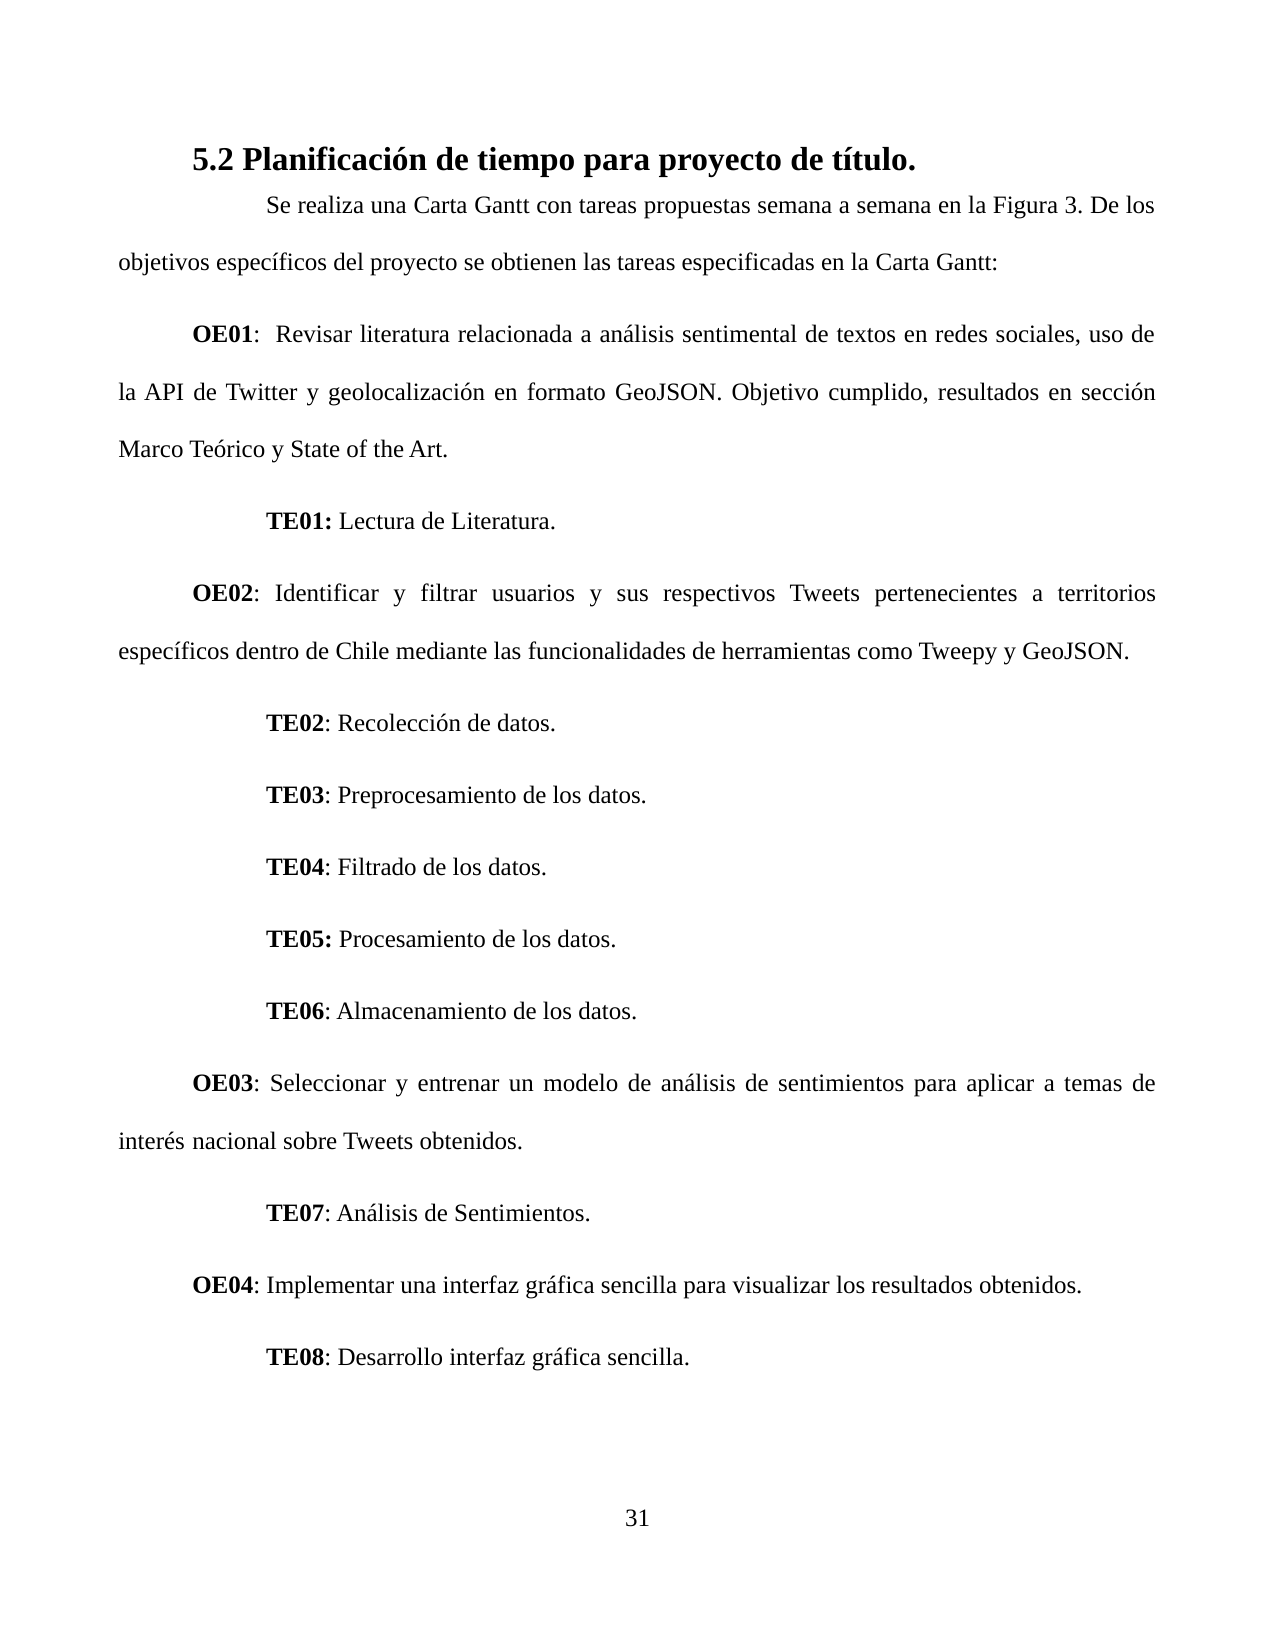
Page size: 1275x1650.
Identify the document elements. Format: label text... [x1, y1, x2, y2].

text TE08: Desarrollo interfaz gráfica sencilla. [118, 1342, 1157, 1371]
text TE04: Filtrado de los datos. [118, 852, 1157, 881]
text TE03: Preprocesamiento de los datos. [118, 780, 1157, 809]
text TE02: Recolección de datos. [118, 708, 1157, 737]
text TE05: Procesamiento de los datos. [118, 924, 1157, 953]
text OE03: Seleccionar y entrenar un modelo de análisis de sentimientos para aplicar a temas de interés nacional sobre Tweets obtenidos. [118, 1068, 1157, 1155]
text TE07: Análisis de Sentimientos. [118, 1198, 1157, 1227]
text Se realiza una Carta Gantt con tareas propuestas semana a semana en la Figura 3. De los objetivos específicos del proyecto se obtienen las tareas especificadas en la Carta Gantt: [118, 190, 1157, 276]
text OE01: Revisar literatura relacionada a análisis sentimental de textos en redes sociales, uso de la API de Twitter y geolocalización en formato GeoJSON. Objetivo cumplido, resultados en sección Marco Teórico y State of the Art. [118, 319, 1157, 463]
text OE04: Implementar una interfaz gráfica sencilla para visualizar los resultados obtenidos. [118, 1270, 1157, 1299]
text TE01: Lectura de Literatura. [118, 506, 1157, 535]
text OE02: Identificar y filtrar usuarios y sus respectivos Tweets pertenecientes a territorios específicos dentro de Chile mediante las funcionalidades de herramientas como Tweepy y GeoJSON. [118, 578, 1157, 665]
text TE06: Almacenamiento de los datos. [118, 996, 1157, 1025]
subtitle 5.2 Planificación de tiempo para proyecto de título. [118, 139, 1157, 177]
